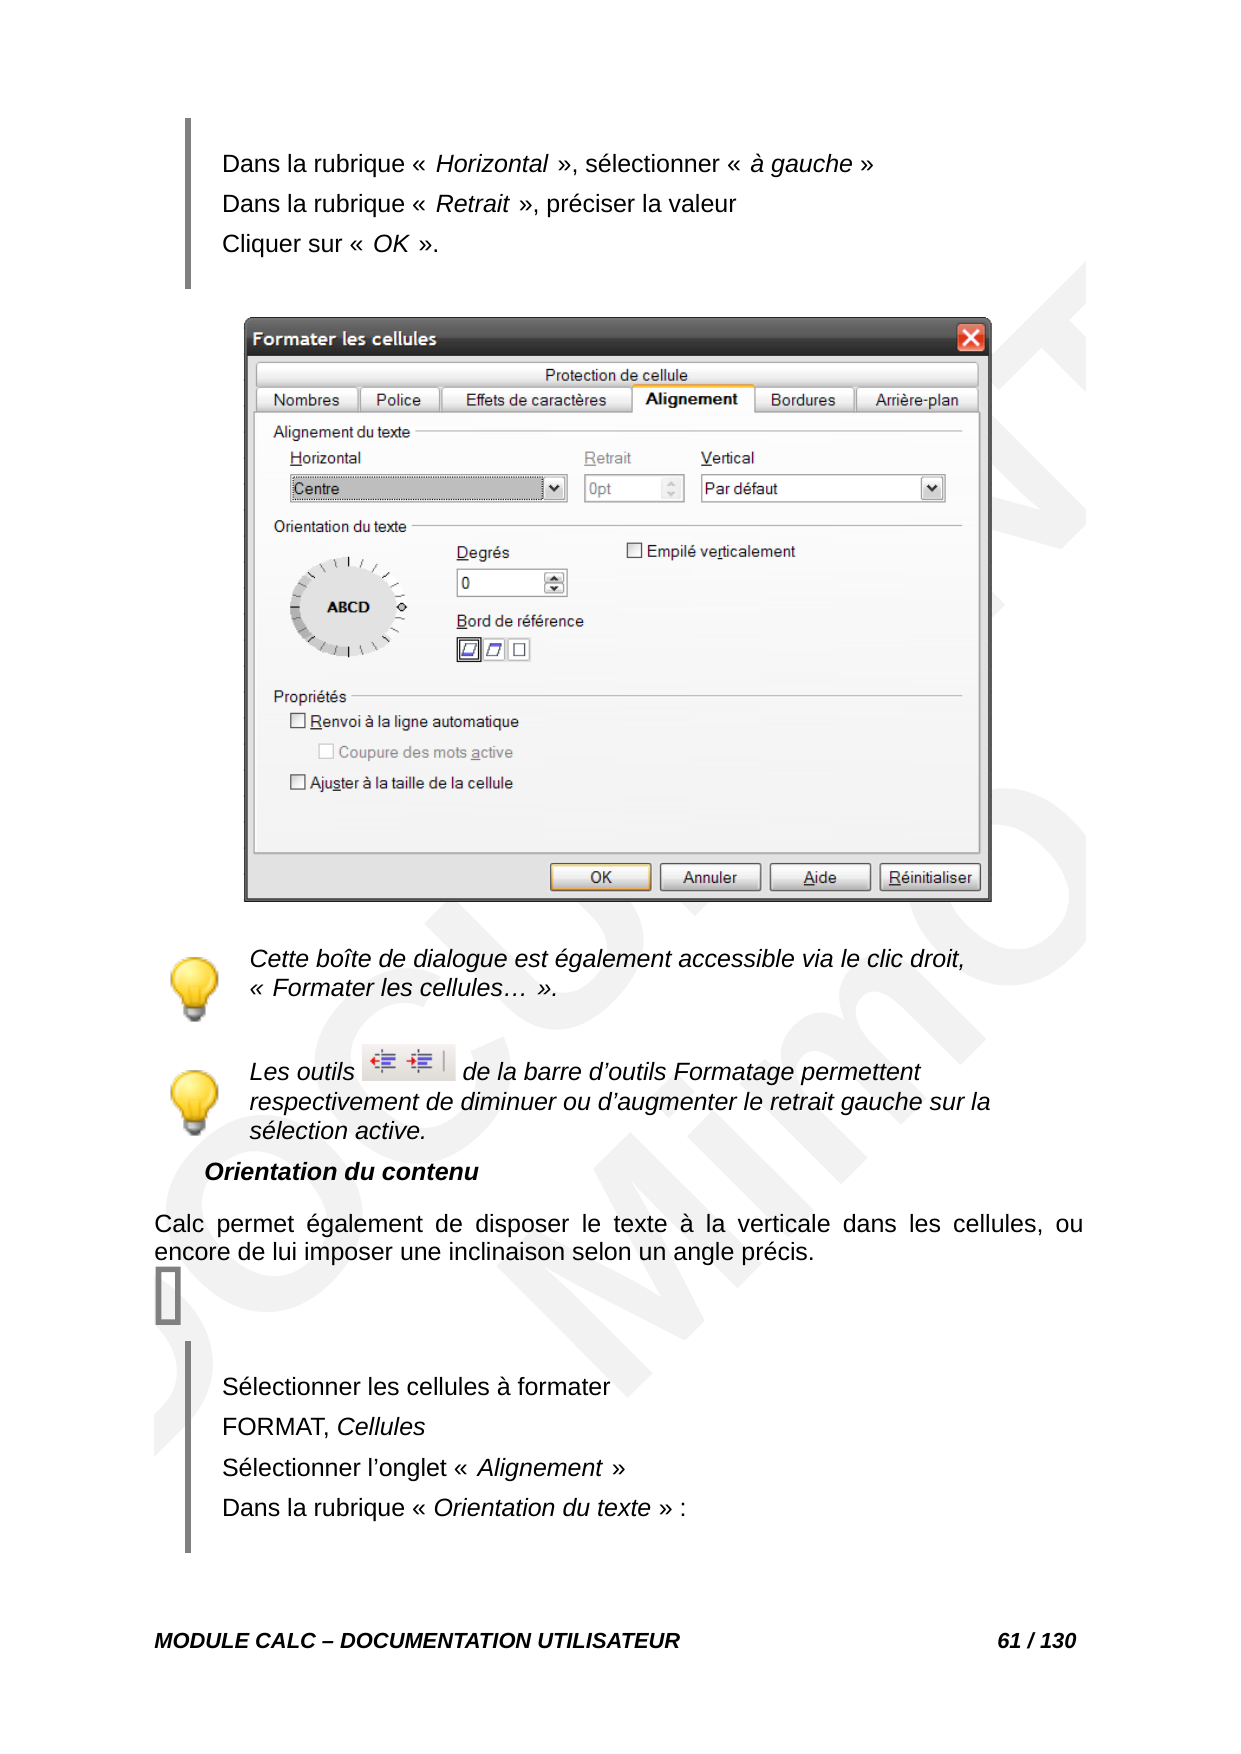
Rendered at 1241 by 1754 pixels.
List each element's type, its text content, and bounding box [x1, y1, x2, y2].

subtitle Orientation du contenu [204, 1158, 1086, 1186]
text Sélectionner les cellules à formater [191, 1341, 1086, 1382]
text Calc permet également de disposer le texte à la verticale dans les cellules, ou encore de lui imposer une inclinaison selon un angle précis. [154, 1210, 1086, 1266]
picture [161, 956, 229, 1024]
picture [361, 1044, 456, 1081]
text FORMAT, Cellules [191, 1382, 1086, 1422]
picture [243, 317, 993, 902]
text 8 [154, 1266, 1086, 1341]
text Cliquer sur « OK ». [191, 199, 1086, 289]
text Les outils de la barre d’outils Formatage permettent respectivement de diminuer ou d’augmenter le retrait gauche sur la sélection active. [249, 1057, 1086, 1146]
text Dans la rubrique « Retrait », préciser la valeur [191, 158, 1086, 199]
text Sélectionner l’onglet « Alignement » [191, 1422, 1086, 1463]
text Cette boîte de dialogue est également accessible via le clic droit, « Formater les cellules… ». [249, 944, 1086, 1003]
text Dans la rubrique « Horizontal », sélectionner « à gauche » [191, 118, 1086, 158]
picture [161, 1069, 229, 1138]
text Dans la rubrique « Orientation du texte » : [191, 1463, 1086, 1553]
